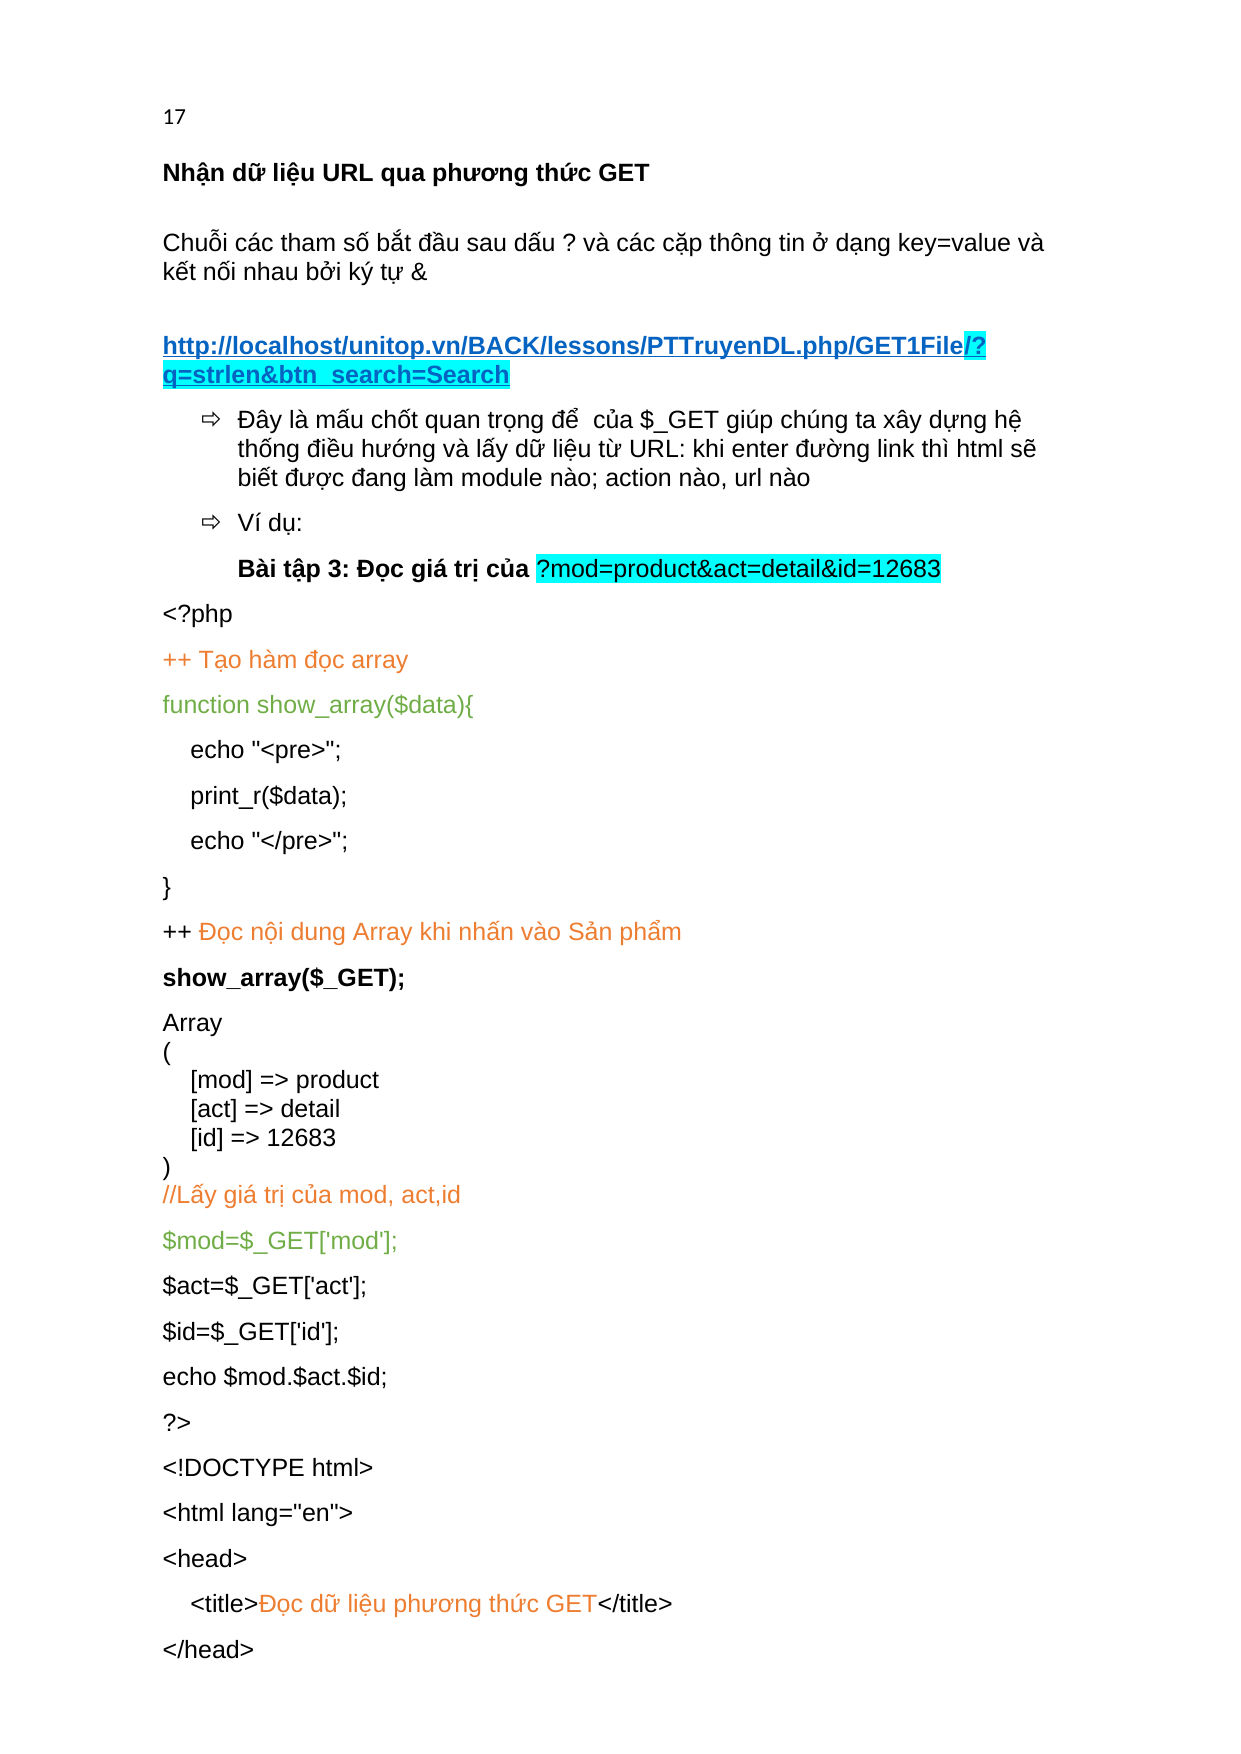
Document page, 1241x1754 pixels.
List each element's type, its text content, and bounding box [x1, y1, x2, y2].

text ) [162, 1152, 1078, 1181]
text echo $mod.$act.$id; [162, 1362, 1078, 1391]
text //Lấy giá trị của mod, act,id [162, 1181, 1078, 1209]
text [act] => detail [162, 1094, 1078, 1123]
text http://localhost/unitop.vn/BACK/lessons/PTTruyenDL.php/GET1File/?q=strlen&btn_search=Search [162, 331, 1078, 389]
text $id=$_GET['id']; [162, 1317, 1078, 1346]
text <title>Đọc dữ liệu phương thức GET</title> [162, 1589, 1078, 1618]
text <?php [162, 599, 1078, 628]
text show_array($_GET); [162, 963, 1078, 991]
text function show_array($data){ [162, 690, 1078, 719]
text echo "</pre>"; [162, 826, 1078, 855]
text echo "<pre>"; [162, 736, 1078, 764]
text <head> [162, 1544, 1078, 1573]
text ++ Đọc nội dung Array khi nhấn vào Sản phẩm [162, 917, 1078, 946]
text $mod=$_GET['mod']; [162, 1226, 1078, 1255]
text ( [162, 1037, 1078, 1066]
subtitle Chuỗi các tham số bắt đầu sau dấu ? và các cặp thông tin ở dạng key=value và kết nối nhau bởi ký tự & [162, 228, 1078, 286]
text [mod] => product [162, 1066, 1078, 1094]
text <html lang="en"> [162, 1498, 1078, 1527]
text <!DOCTYPE html> [162, 1453, 1078, 1482]
list Ví dụ: [200, 508, 1078, 537]
list Đây là mấu chốt quan trọng để của $_GET giúp chúng ta xây dựng hệ thống điều hướng và lấy dữ liệu từ URL: khi enter đường link thì html sẽ biết được đang làm module nào; action nào, url nào [200, 405, 1078, 492]
text print_r($data); [162, 781, 1078, 810]
text Nhận dữ liệu URL qua phương thức GET [162, 158, 1078, 187]
text ++ Tạo hàm đọc array [162, 645, 1078, 673]
text [id] => 12683 [162, 1123, 1078, 1152]
list Bài tập 3: Đọc giá trị của ?mod=product&act=detail&id=12683 [237, 554, 1078, 583]
text Array [162, 1008, 1078, 1037]
text ?> [162, 1408, 1078, 1436]
text } [162, 872, 1078, 901]
text </head> [162, 1635, 1078, 1663]
text $act=$_GET['act']; [162, 1271, 1078, 1300]
